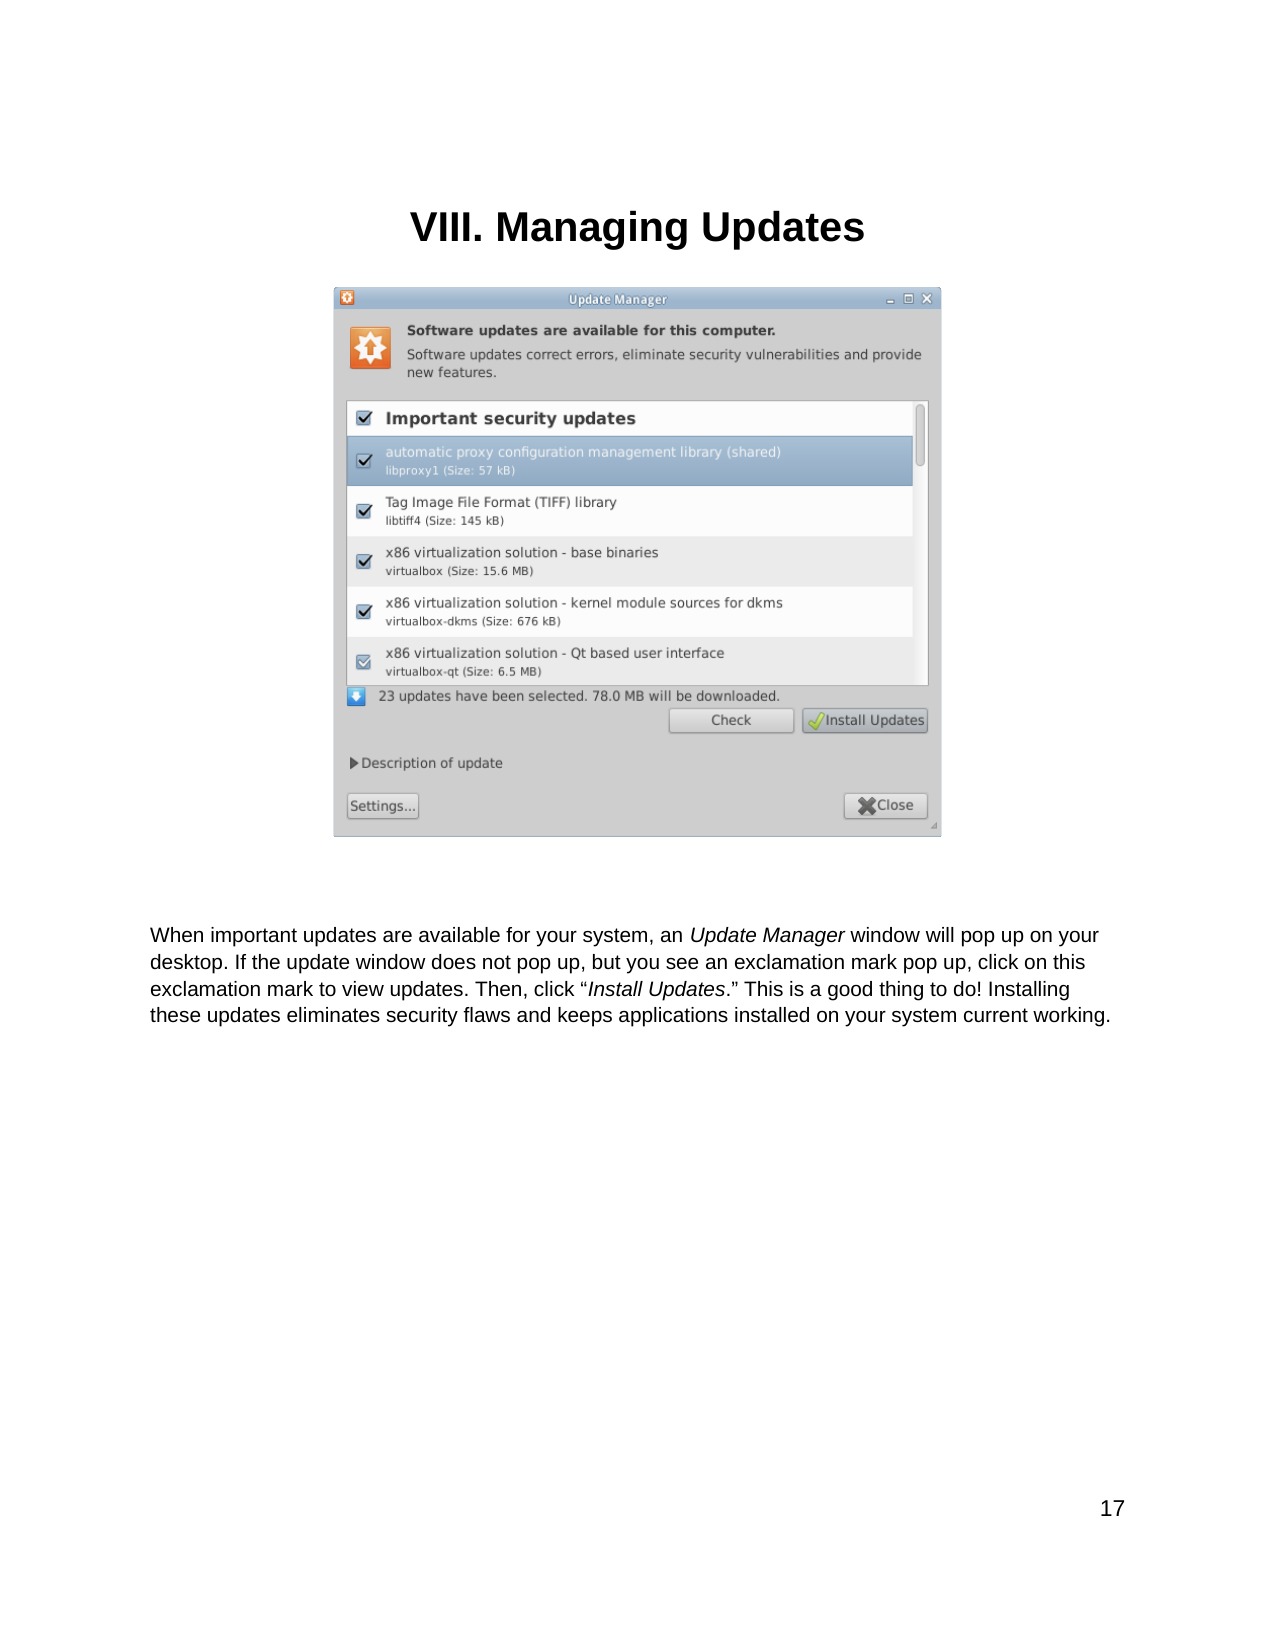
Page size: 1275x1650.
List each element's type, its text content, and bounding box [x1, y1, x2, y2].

text VIII. Managing Updates [150, 203, 1125, 250]
picture [333, 287, 942, 837]
text When important updates are available for your system, an Update Manager window will pop up on your desktop. If the update window does not pop up, but you see an exclamation mark pop up, click on this exclamation mark to view updates. Then, click “Install Updates.” This is a good thing to do! Installing these updates eliminates security flaws and keeps applications installed on your system current working. [150, 924, 1125, 1027]
